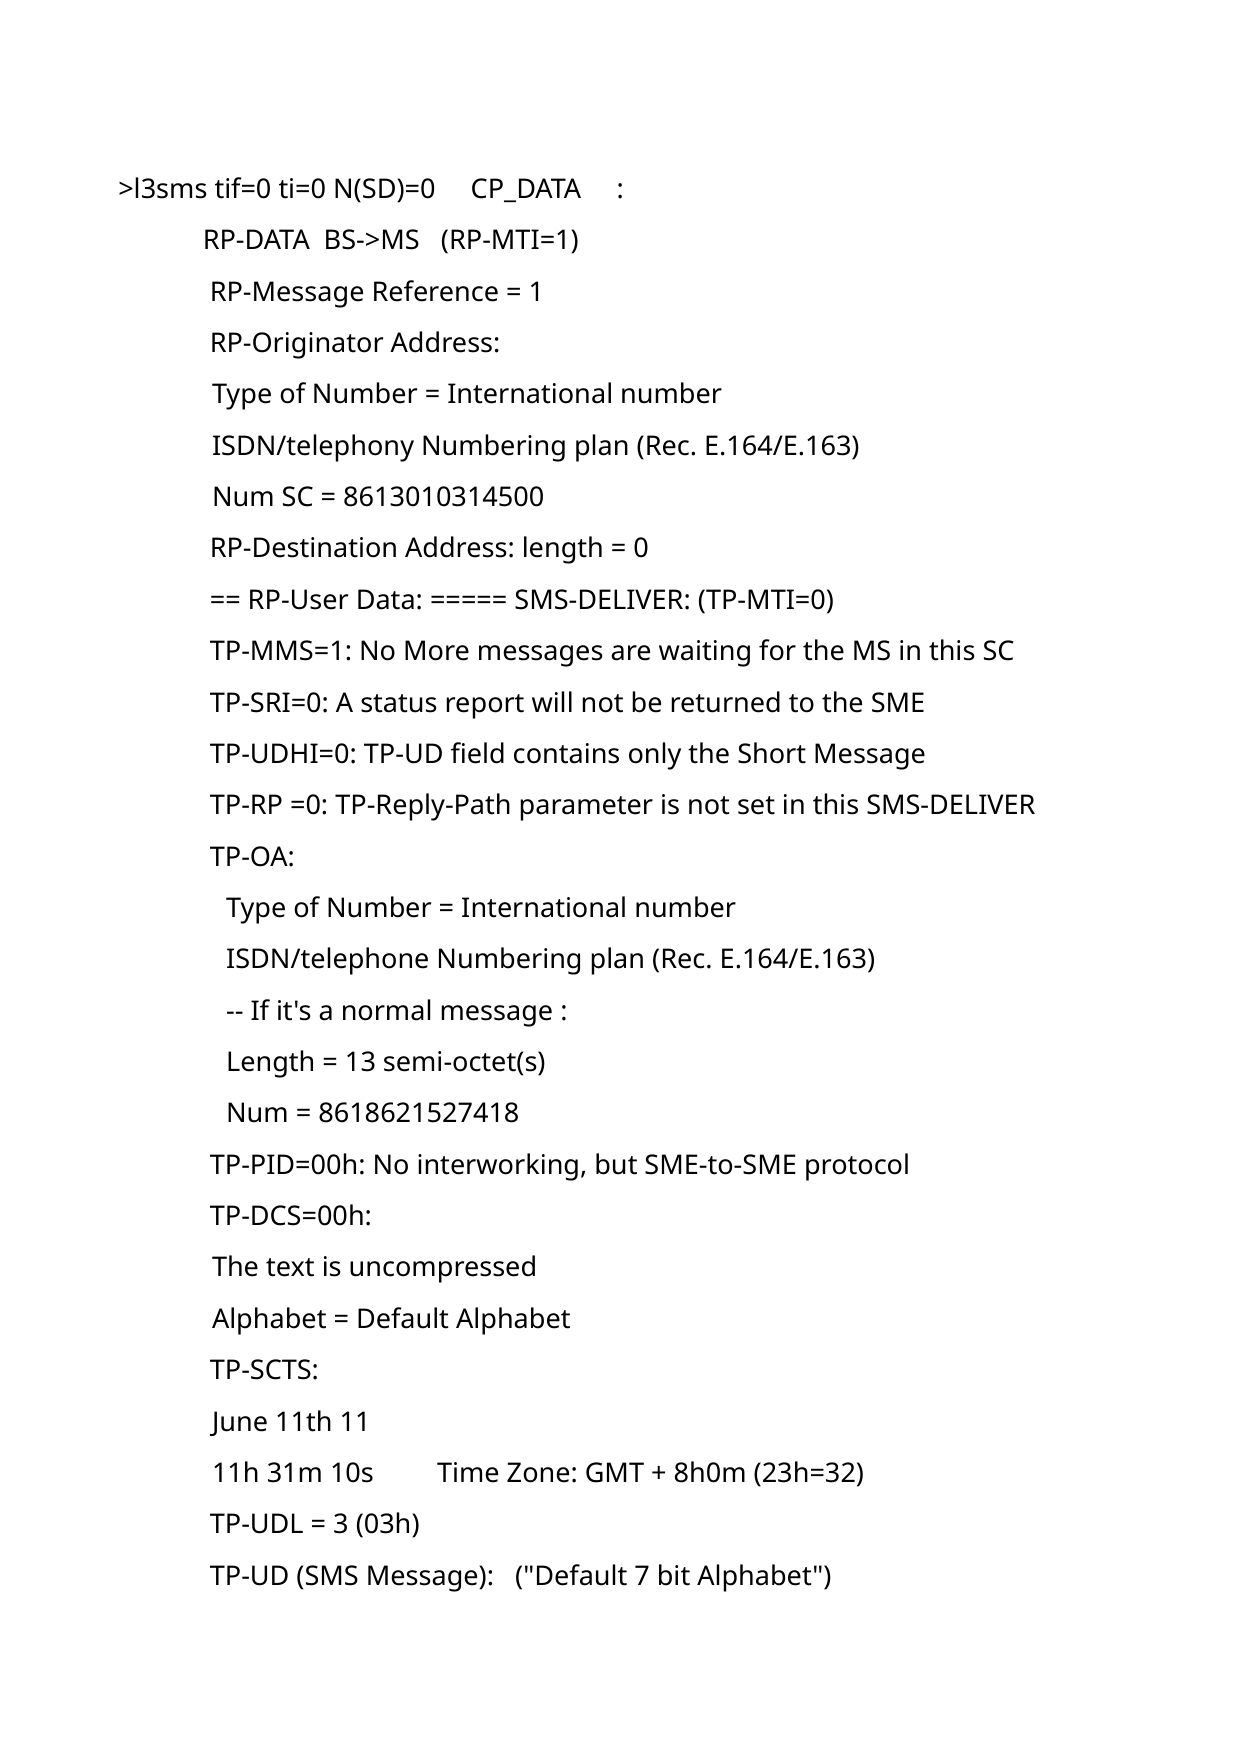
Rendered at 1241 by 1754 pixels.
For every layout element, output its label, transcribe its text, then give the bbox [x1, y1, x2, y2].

text == RP-User Data: ===== SMS-DELIVER: (TP-MTI=0) [118, 580, 1122, 617]
text Num SC = 8613010314500 [118, 478, 1122, 514]
text Length = 13 semi-octet(s) [118, 1042, 1122, 1079]
text TP-MMS=1: No More messages are waiting for the MS in this SC [118, 632, 1122, 668]
text >l3sms tif=0 ti=0 N(SD)=0 CP_DATA : [118, 169, 1122, 206]
text TP-DCS=00h: [118, 1197, 1122, 1233]
text TP-OA: [118, 837, 1122, 874]
text RP-DATA BS->MS (RP-MTI=1) [118, 221, 1122, 258]
text ISDN/telephony Numbering plan (Rec. E.164/E.163) [118, 426, 1122, 463]
text RP-Originator Address: [118, 323, 1122, 360]
text The text is uncompressed [118, 1248, 1122, 1285]
text TP-UD (SMS Message): ("Default 7 bit Alphabet") [118, 1556, 1122, 1593]
text 11h 31m 10s Time Zone: GMT + 8h0m (23h=32) [118, 1453, 1122, 1490]
text TP-SRI=0: A status report will not be returned to the SME [118, 683, 1122, 720]
text -- If it's a normal message : [118, 991, 1122, 1028]
text Num = 8618621527418 [118, 1094, 1122, 1131]
text RP-Message Reference = 1 [118, 272, 1122, 309]
text TP-PID=00h: No interworking, but SME-to-SME protocol [118, 1145, 1122, 1182]
text TP-UDHI=0: TP-UD field contains only the Short Message [118, 734, 1122, 771]
text RP-Destination Address: length = 0 [118, 529, 1122, 566]
text ISDN/telephone Numbering plan (Rec. E.164/E.163) [118, 940, 1122, 977]
text Type of Number = International number [118, 375, 1122, 412]
text Type of Number = International number [118, 888, 1122, 925]
text TP-UDL = 3 (03h) [118, 1505, 1122, 1542]
text TP-RP =0: TP-Reply-Path parameter is not set in this SMS-DELIVER [118, 786, 1122, 823]
text Alphabet = Default Alphabet [118, 1299, 1122, 1336]
text June 11th 11 [118, 1402, 1122, 1439]
text TP-SCTS: [118, 1351, 1122, 1387]
